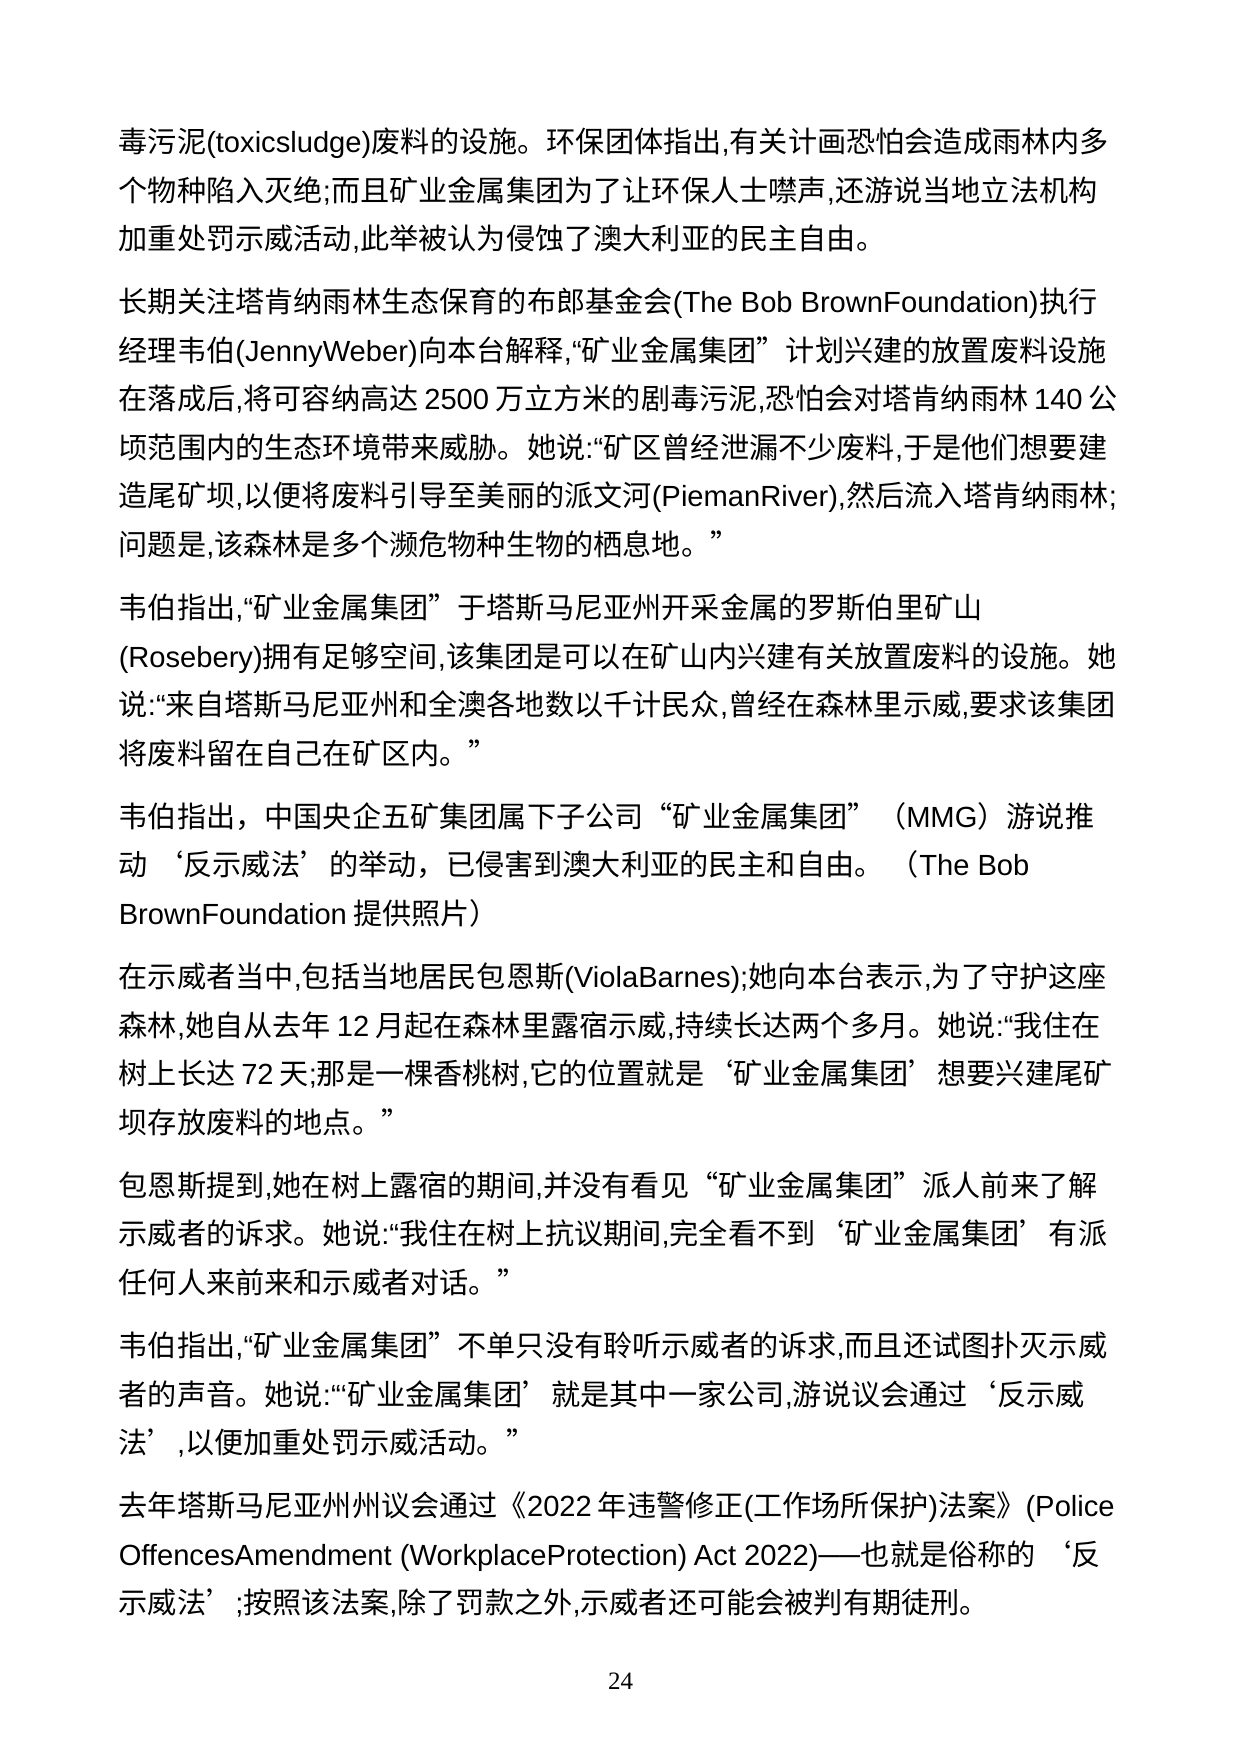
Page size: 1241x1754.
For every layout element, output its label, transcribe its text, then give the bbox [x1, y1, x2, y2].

text 在示威者当中,包括当地居民包恩斯(ViolaBarnes);她向本台表示,为了守护这座森林,她自从去年12月起在森林里露宿示威,持续长达两个多月。她说:“我住在树上长达72天;那是一棵香桃树,它的位置就是‘矿业金属集团’想要兴建尾矿坝存放废料的地点。” [118, 953, 1122, 1141]
text 韦伯指出,“矿业金属集团”于塔斯马尼亚州开采金属的罗斯伯里矿山(Rosebery)拥有足够空间,该集团是可以在矿山内兴建有关放置废料的设施。她说:“来自塔斯马尼亚州和全澳各地数以千计民众,曾经在森林里示威,要求该集团将废料留在自己在矿区内。” [118, 584, 1122, 772]
text 长期关注塔肯纳雨林生态保育的布郎基金会(The Bob BrownFoundation)执行经理韦伯(JennyWeber)向本台解释,“矿业金属集团”计划兴建的放置废料设施在落成后,将可容纳高达2500万立方米的剧毒污泥,恐怕会对塔肯纳雨林140公顷范围内的生态环境带来威胁。她说:“矿区曾经泄漏不少废料,于是他们想要建造尾矿坝,以便将废料引导至美丽的派文河(PiemanRiver),然后流入塔肯纳雨林;问题是,该森林是多个濒危物种生物的栖息地。” [118, 279, 1122, 564]
text 韦伯指出,“矿业金属集团”不单只没有聆听示威者的诉求,而且还试图扑灭示威者的声音。她说:“‘矿业金属集团’就是其中一家公司,游说议会通过‘反示威法’,以便加重处罚示威活动。” [118, 1322, 1122, 1462]
text 去年塔斯马尼亚州州议会通过《2022年违警修正(工作场所保护)法案》(Police OffencesAmendment (WorkplaceProtection) Act 2022)──也就是俗称的 ‘反示威法’;按照该法案,除了罚款之外,示威者还可能会被判有期徒刑。 [118, 1483, 1122, 1622]
text 韦伯指出，中国央企五矿集团属下子公司“矿业金属集团”（MMG）游说推动 ‘反示威法’的举动，已侵害到澳大利亚的民主和自由。 （The Bob BrownFoundation提供照片） [118, 793, 1122, 933]
text 毒污泥(toxicsludge)废料的设施。环保团体指出,有关计画恐怕会造成雨林内多个物种陷入灭绝;而且矿业金属集团为了让环保人士噤声,还游说当地立法机构加重处罚示威活动,此举被认为侵蚀了澳大利亚的民主自由。 [118, 118, 1122, 258]
text 包恩斯提到,她在树上露宿的期间,并没有看见“矿业金属集团”派人前来了解示威者的诉求。她说:“我住在树上抗议期间,完全看不到‘矿业金属集团’有派任何人来前来和示威者对话。” [118, 1162, 1122, 1302]
